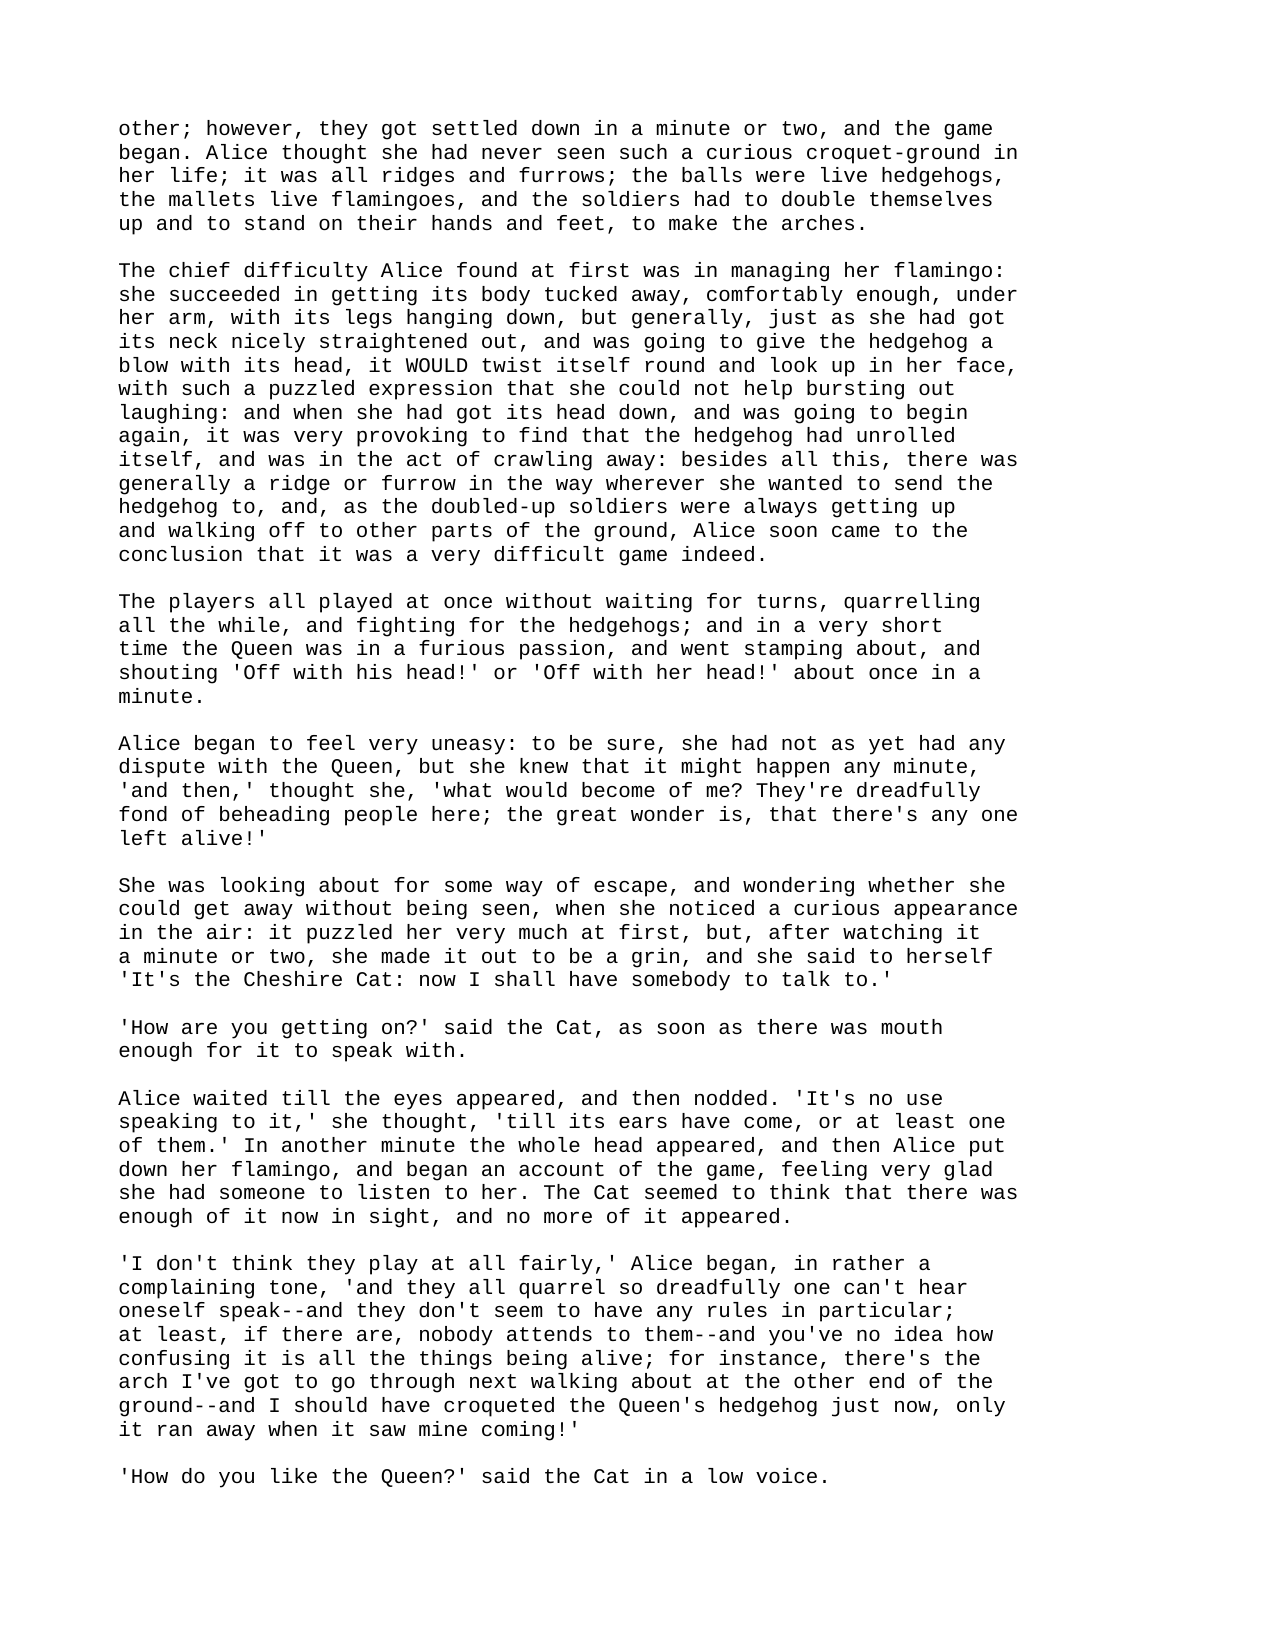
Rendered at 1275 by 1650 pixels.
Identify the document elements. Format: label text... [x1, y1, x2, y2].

text 'How are you getting on?' said the Cat, as soon as there was mouth [118, 1017, 1157, 1040]
text other; however, they got settled down in a minute or two, and the game [118, 118, 1157, 142]
text The chief difficulty Alice found at first was in managing her flamingo: [118, 260, 1157, 284]
text all the while, and fighting for the hedgehogs; and in a very short [118, 615, 1157, 638]
text and walking off to other parts of the ground, Alice soon came to the [118, 520, 1157, 544]
text oneself speak--and they don't seem to have any rules in particular; [118, 1300, 1157, 1324]
text down her flamingo, and began an account of the game, feeling very glad [118, 1158, 1157, 1182]
text fond of beheading people here; the great wonder is, that there's any one [118, 804, 1157, 827]
text again, it was very provoking to find that the hedgehog had unrolled [118, 426, 1157, 449]
text speaking to it,' she thought, 'till its ears have come, or at least one [118, 1111, 1157, 1135]
text its neck nicely straightened out, and was going to give the hedgehog a [118, 331, 1157, 354]
text time the Queen was in a furious passion, and went stamping about, and [118, 638, 1157, 662]
text left alive!' [118, 827, 1157, 851]
text it ran away when it saw mine coming!' [118, 1419, 1157, 1442]
text of them.' In another minute the whole head appeared, and then Alice put [118, 1135, 1157, 1158]
text enough for it to speak with. [118, 1040, 1157, 1064]
text laughing: and when she had got its head down, and was going to begin [118, 402, 1157, 426]
text began. Alice thought she had never seen such a curious croquet-ground in [118, 142, 1157, 165]
text ground--and I should have croqueted the Queen's hedgehog just now, only [118, 1395, 1157, 1419]
text 'and then,' thought she, 'what would become of me? They're dreadfully [118, 780, 1157, 804]
text a minute or two, she made it out to be a grin, and she said to herself [118, 946, 1157, 969]
text enough of it now in sight, and no more of it appeared. [118, 1206, 1157, 1229]
text itself, and was in the act of crawling away: besides all this, there was [118, 449, 1157, 473]
text blow with its head, it WOULD twist itself round and look up in her face, [118, 354, 1157, 378]
text in the air: it puzzled her very much at first, but, after watching it [118, 922, 1157, 946]
text dispute with the Queen, but she knew that it might happen any minute, [118, 757, 1157, 780]
text minute. [118, 686, 1157, 709]
text conclusion that it was a very difficult game indeed. [118, 544, 1157, 567]
text She was looking about for some way of escape, and wondering whether she [118, 875, 1157, 898]
text at least, if there are, nobody attends to them--and you've no idea how [118, 1324, 1157, 1348]
text her arm, with its legs hanging down, but generally, just as she had got [118, 307, 1157, 331]
text Alice began to feel very uneasy: to be sure, she had not as yet had any [118, 733, 1157, 757]
text she had someone to listen to her. The Cat seemed to think that there was [118, 1182, 1157, 1206]
text shouting 'Off with his head!' or 'Off with her head!' about once in a [118, 662, 1157, 686]
text she succeeded in getting its body tucked away, comfortably enough, under [118, 284, 1157, 307]
text 'It's the Cheshire Cat: now I shall have somebody to talk to.' [118, 969, 1157, 993]
text with such a puzzled expression that she could not help bursting out [118, 378, 1157, 402]
text The players all played at once without waiting for turns, quarrelling [118, 591, 1157, 615]
text up and to stand on their hands and feet, to make the arches. [118, 213, 1157, 236]
text hedgehog to, and, as the doubled-up soldiers were always getting up [118, 496, 1157, 520]
text confusing it is all the things being alive; for instance, there's the [118, 1348, 1157, 1371]
text arch I've got to go through next walking about at the other end of the [118, 1371, 1157, 1395]
text complaining tone, 'and they all quarrel so dreadfully one can't hear [118, 1277, 1157, 1300]
text 'How do you like the Queen?' said the Cat in a low voice. [118, 1466, 1157, 1489]
text could get away without being seen, when she noticed a curious appearance [118, 898, 1157, 922]
text 'I don't think they play at all fairly,' Alice began, in rather a [118, 1253, 1157, 1277]
text Alice waited till the eyes appeared, and then nodded. 'It's no use [118, 1088, 1157, 1111]
text her life; it was all ridges and furrows; the balls were live hedgehogs, [118, 165, 1157, 189]
text the mallets live flamingoes, and the soldiers had to double themselves [118, 189, 1157, 213]
text generally a ridge or furrow in the way wherever she wanted to send the [118, 473, 1157, 496]
